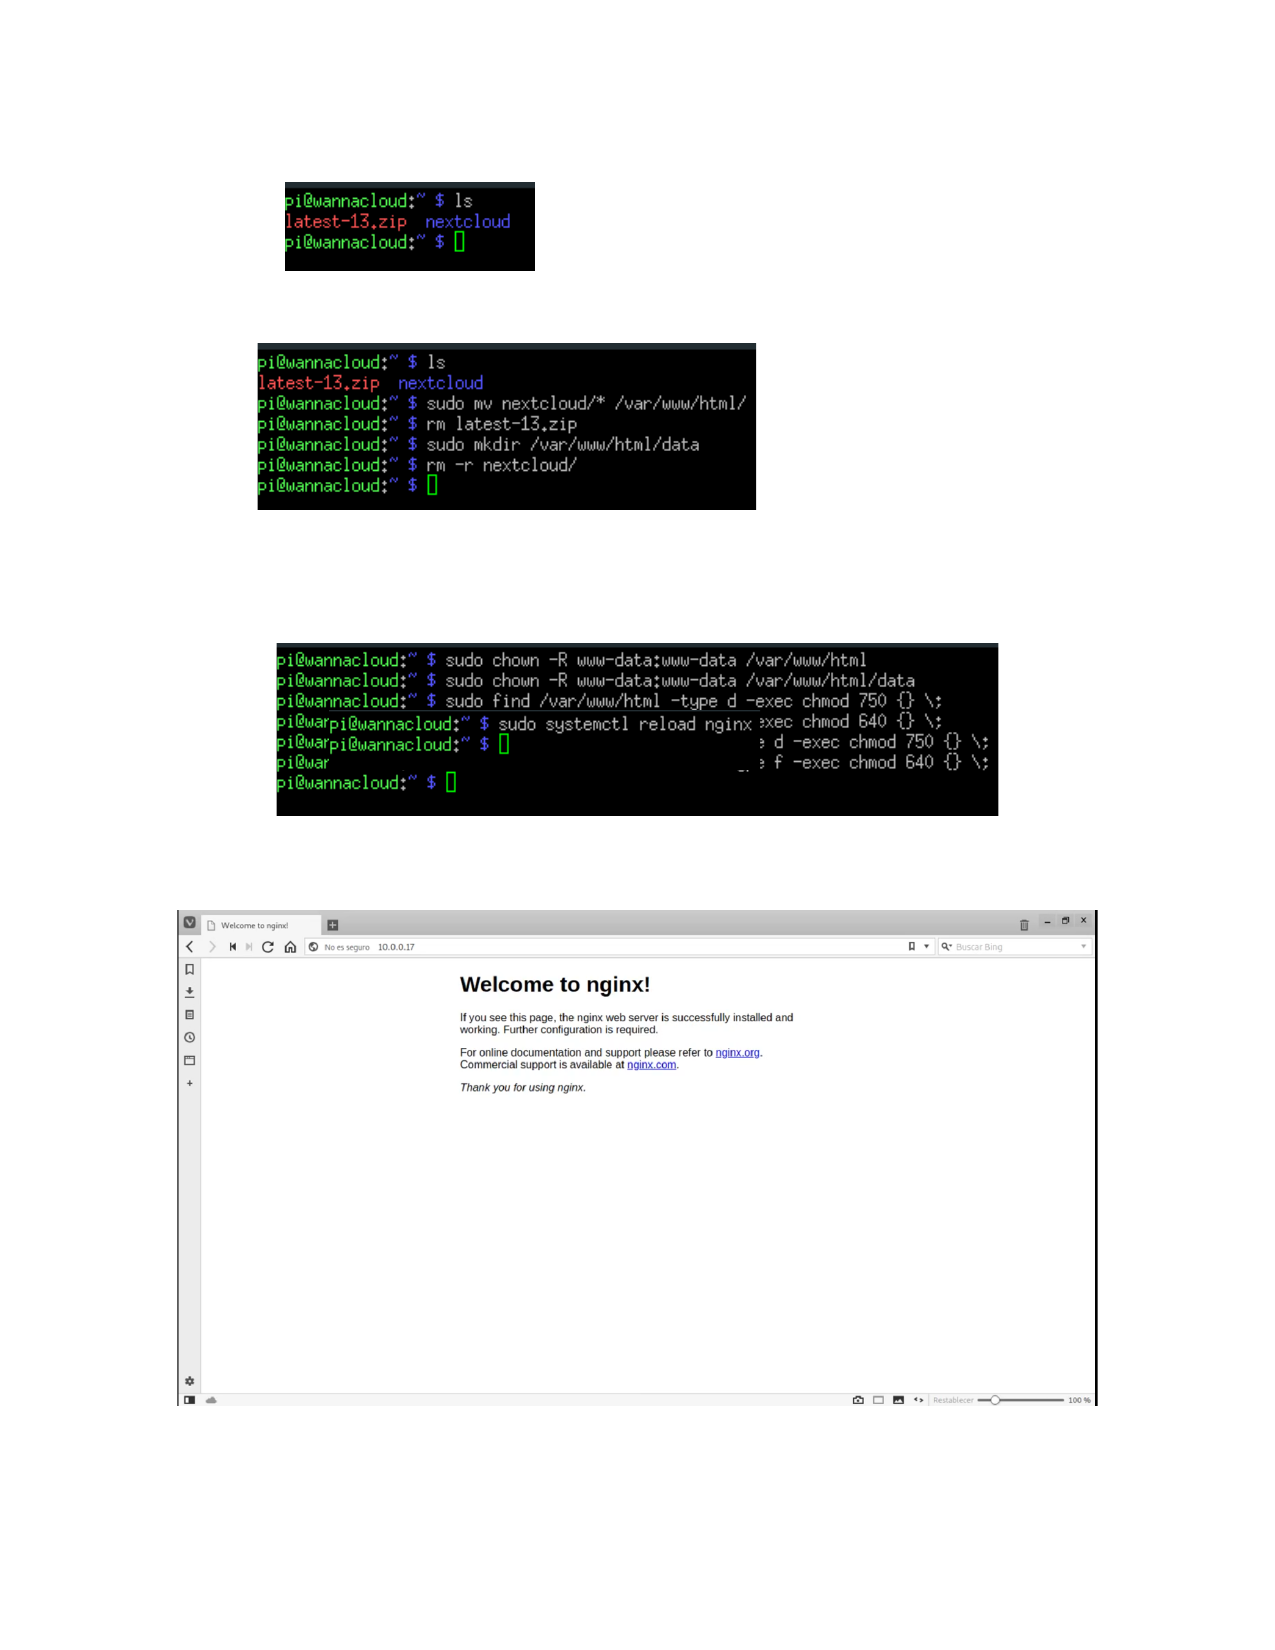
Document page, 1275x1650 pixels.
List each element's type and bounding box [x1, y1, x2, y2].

picture [257, 343, 757, 510]
picture [285, 182, 535, 271]
picture [276, 643, 999, 816]
picture [177, 910, 1098, 1406]
